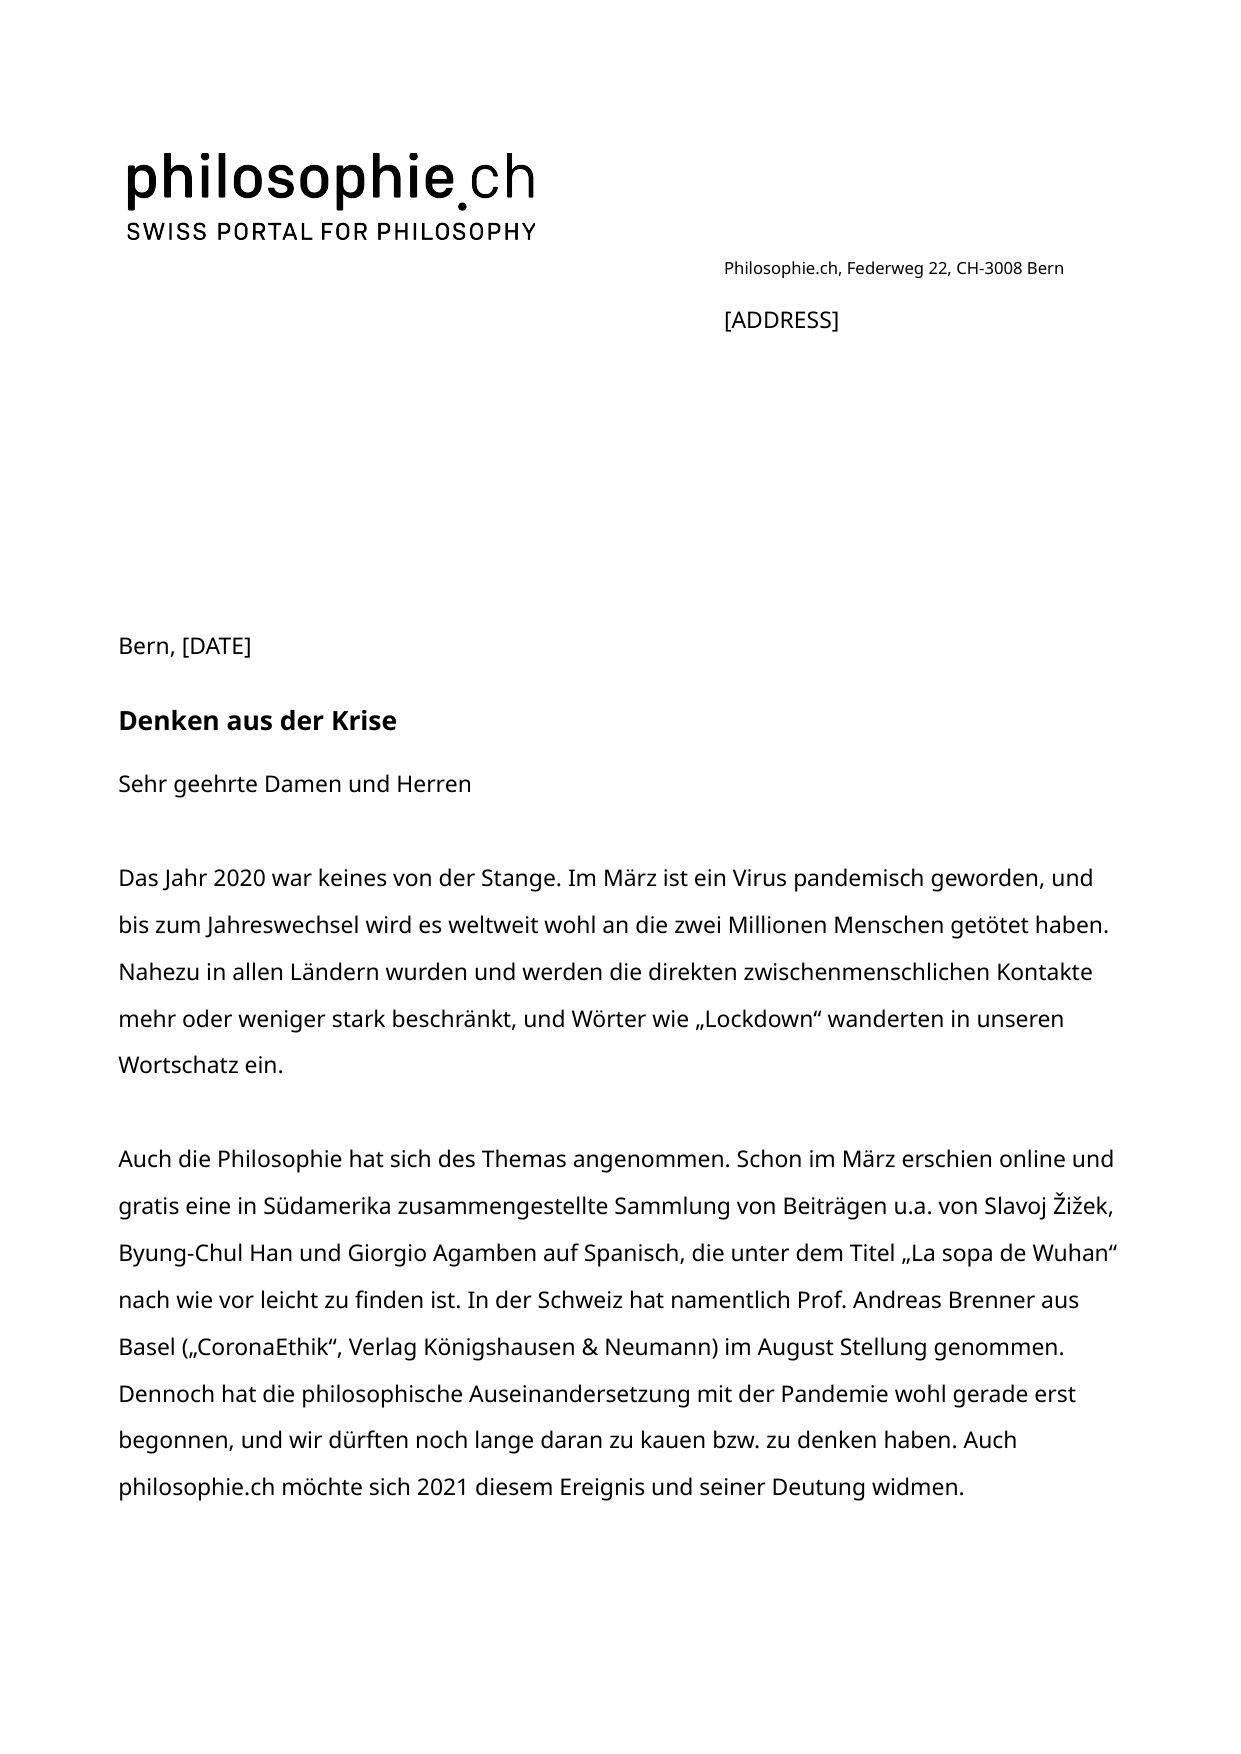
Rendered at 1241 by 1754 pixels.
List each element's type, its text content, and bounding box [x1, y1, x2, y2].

picture [127, 153, 535, 240]
text [ADDRESS] [724, 304, 1111, 336]
text Bern, [DATE] [118, 630, 1122, 661]
text Auch die Philosophie hat sich des Themas angenommen. Schon im März erschien online und gratis eine in Südamerika zusammengestellte Sammlung von Beiträgen u.a. von Slavoj Žižek, Byung-Chul Han und Giorgio Agamben auf Spanisch, die unter dem Titel „La sopa de Wuhan“ nach wie vor leicht zu finden ist. In der Schweiz hat namentlich Prof. Andreas Brenner aus Basel („CoronaEthik“, Verlag Königshausen & Neumann) im August Stellung genommen. Dennoch hat die philosophische Auseinandersetzung mit der Pandemie wohl gerade erst begonnen, und wir dürften noch lange daran zu kauen bzw. zu denken haben. Auch philosophie.ch möchte sich 2021 diesem Ereignis und seiner Deutung widmen. [118, 1143, 1122, 1503]
text Philosophie.ch, Federweg 22, CH-3008 Bern [724, 257, 1091, 279]
text Das Jahr 2020 war keines von der Stange. Im März ist ein Virus pandemisch geworden, und bis zum Jahreswechsel wird es weltweit wohl an die zwei Millionen Menschen getötet haben. Nahezu in allen Ländern wurden und werden die direkten zwischenmenschlichen Kontakte mehr oder weniger stark beschränkt, und Wörter wie „Lockdown“ wanderten in unseren Wortschatz ein. [118, 862, 1122, 1081]
subtitle Denken aus der Krise [118, 702, 1122, 738]
text Sehr geehrte Damen und Herren [118, 768, 1122, 799]
